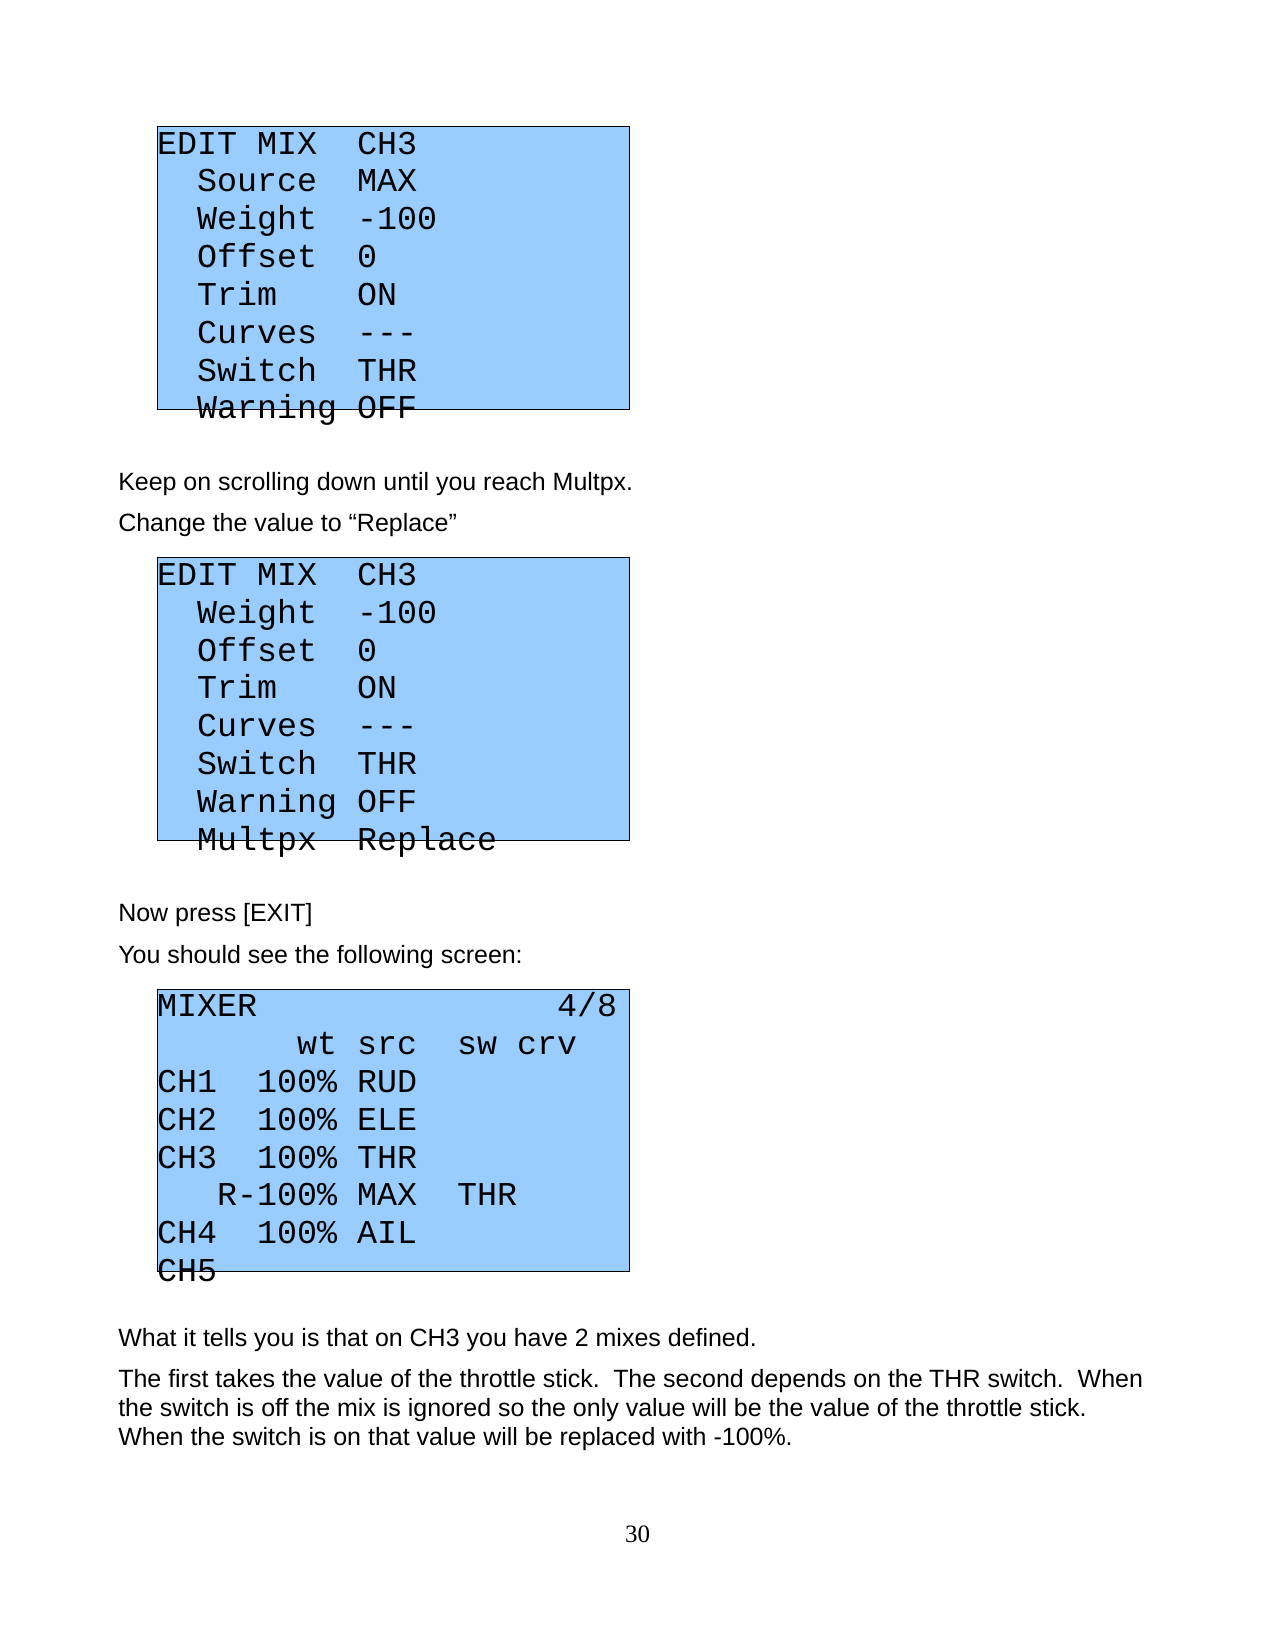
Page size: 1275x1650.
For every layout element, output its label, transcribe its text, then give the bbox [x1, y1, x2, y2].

text Now press [EXIT] [118, 898, 1157, 927]
text You should see the following screen: [118, 939, 1157, 968]
text Keep on scrolling down until you reach Multpx. [118, 467, 1157, 496]
text Change the value to “Replace” [118, 508, 1157, 537]
text The first takes the value of the throttle stick. The second depends on the THR switch. When the switch is off the mix is ignored so the only value will be the value of the throttle stick. When the switch is on that value will be replaced with -100%. [118, 1364, 1157, 1451]
text What it tells you is that on CH3 you have 2 mixes defined. [118, 1323, 1157, 1352]
